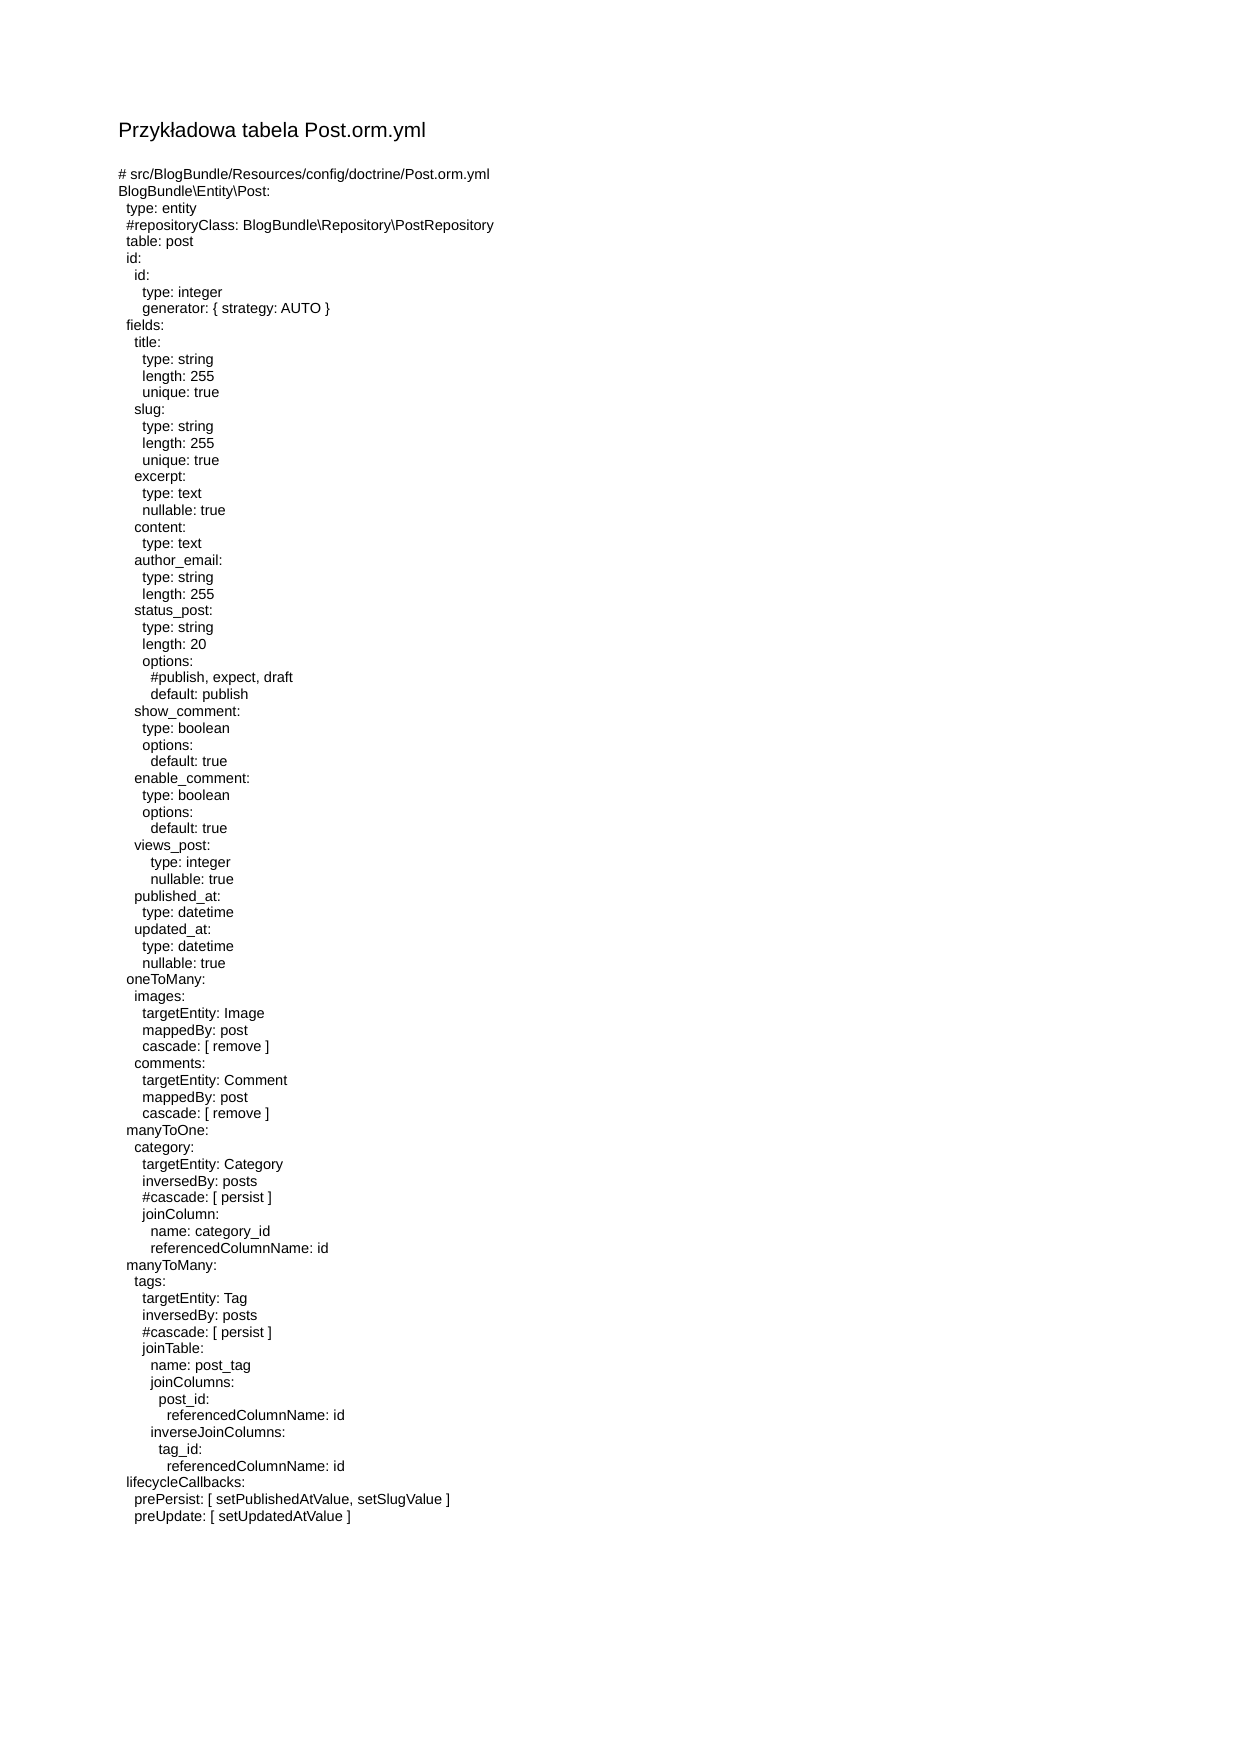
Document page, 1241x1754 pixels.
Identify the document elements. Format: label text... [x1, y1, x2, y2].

text default: true [118, 753, 1122, 770]
text referencedColumnName: id [118, 1457, 1122, 1474]
text name: post_tag [118, 1357, 1122, 1373]
text length: 20 [118, 636, 1122, 652]
text unique: true [118, 451, 1122, 468]
text generator: { strategy: AUTO } [118, 300, 1122, 317]
text length: 255 [118, 434, 1122, 451]
text category: [118, 1139, 1122, 1156]
text content: [118, 518, 1122, 535]
text type: integer [118, 854, 1122, 870]
text referencedColumnName: id [118, 1407, 1122, 1424]
text cascade: [ remove ] [118, 1038, 1122, 1055]
text mappedBy: post [118, 1088, 1122, 1105]
text inverseJoinColumns: [118, 1424, 1122, 1441]
text manyToOne: [118, 1122, 1122, 1139]
text type: integer [118, 283, 1122, 300]
text fields: [118, 317, 1122, 334]
text preUpdate: [ setUpdatedAtValue ] [118, 1508, 1122, 1524]
text #repositoryClass: BlogBundle\Repository\PostRepository [118, 216, 1122, 233]
text nullable: true [118, 870, 1122, 887]
text type: boolean [118, 787, 1122, 803]
text mappedBy: post [118, 1021, 1122, 1038]
text tag_id: [118, 1441, 1122, 1457]
text updated_at: [118, 921, 1122, 937]
text options: [118, 803, 1122, 820]
text show_comment: [118, 703, 1122, 719]
text prePersist: [ setPublishedAtValue, setSlugValue ] [118, 1491, 1122, 1508]
text nullable: true [118, 501, 1122, 518]
text #cascade: [ persist ] [118, 1189, 1122, 1206]
text joinColumn: [118, 1206, 1122, 1223]
text #publish, expect, draft [118, 669, 1122, 686]
text oneToMany: [118, 971, 1122, 988]
text cascade: [ remove ] [118, 1105, 1122, 1122]
text post_id: [118, 1390, 1122, 1407]
text joinColumns: [118, 1373, 1122, 1390]
text type: text [118, 535, 1122, 552]
text #cascade: [ persist ] [118, 1323, 1122, 1340]
text name: category_id [118, 1223, 1122, 1239]
text comments: [118, 1055, 1122, 1072]
text default: true [118, 820, 1122, 837]
text enable_comment: [118, 770, 1122, 787]
text unique: true [118, 384, 1122, 401]
text options: [118, 736, 1122, 753]
text tags: [118, 1273, 1122, 1290]
text slug: [118, 401, 1122, 418]
text targetEntity: Tag [118, 1290, 1122, 1306]
text type: boolean [118, 719, 1122, 736]
text targetEntity: Category [118, 1156, 1122, 1172]
text type: datetime [118, 937, 1122, 954]
text inversedBy: posts [118, 1306, 1122, 1323]
text BlogBundle\Entity\Post: [118, 183, 1122, 199]
text length: 255 [118, 585, 1122, 602]
text type: string [118, 418, 1122, 434]
text nullable: true [118, 954, 1122, 971]
text type: entity [118, 199, 1122, 216]
text id: [118, 250, 1122, 267]
text title: [118, 334, 1122, 351]
text # src/BlogBundle/Resources/config/doctrine/Post.orm.yml [118, 166, 1122, 183]
text inversedBy: posts [118, 1172, 1122, 1189]
text targetEntity: Image [118, 1004, 1122, 1021]
text status_post: [118, 602, 1122, 619]
text id: [118, 267, 1122, 283]
text type: string [118, 619, 1122, 636]
text length: 255 [118, 367, 1122, 384]
text joinTable: [118, 1340, 1122, 1357]
text type: string [118, 351, 1122, 367]
text type: string [118, 568, 1122, 585]
text published_at: [118, 887, 1122, 904]
text excerpt: [118, 468, 1122, 485]
text type: datetime [118, 904, 1122, 921]
text manyToMany: [118, 1256, 1122, 1273]
text Przykładowa tabela Post.orm.yml [118, 118, 1122, 142]
text table: post [118, 233, 1122, 250]
text type: text [118, 485, 1122, 501]
text referencedColumnName: id [118, 1239, 1122, 1256]
text options: [118, 652, 1122, 669]
text views_post: [118, 837, 1122, 854]
text author_email: [118, 552, 1122, 568]
text lifecycleCallbacks: [118, 1474, 1122, 1491]
text targetEntity: Comment [118, 1072, 1122, 1088]
text default: publish [118, 686, 1122, 703]
text images: [118, 988, 1122, 1004]
